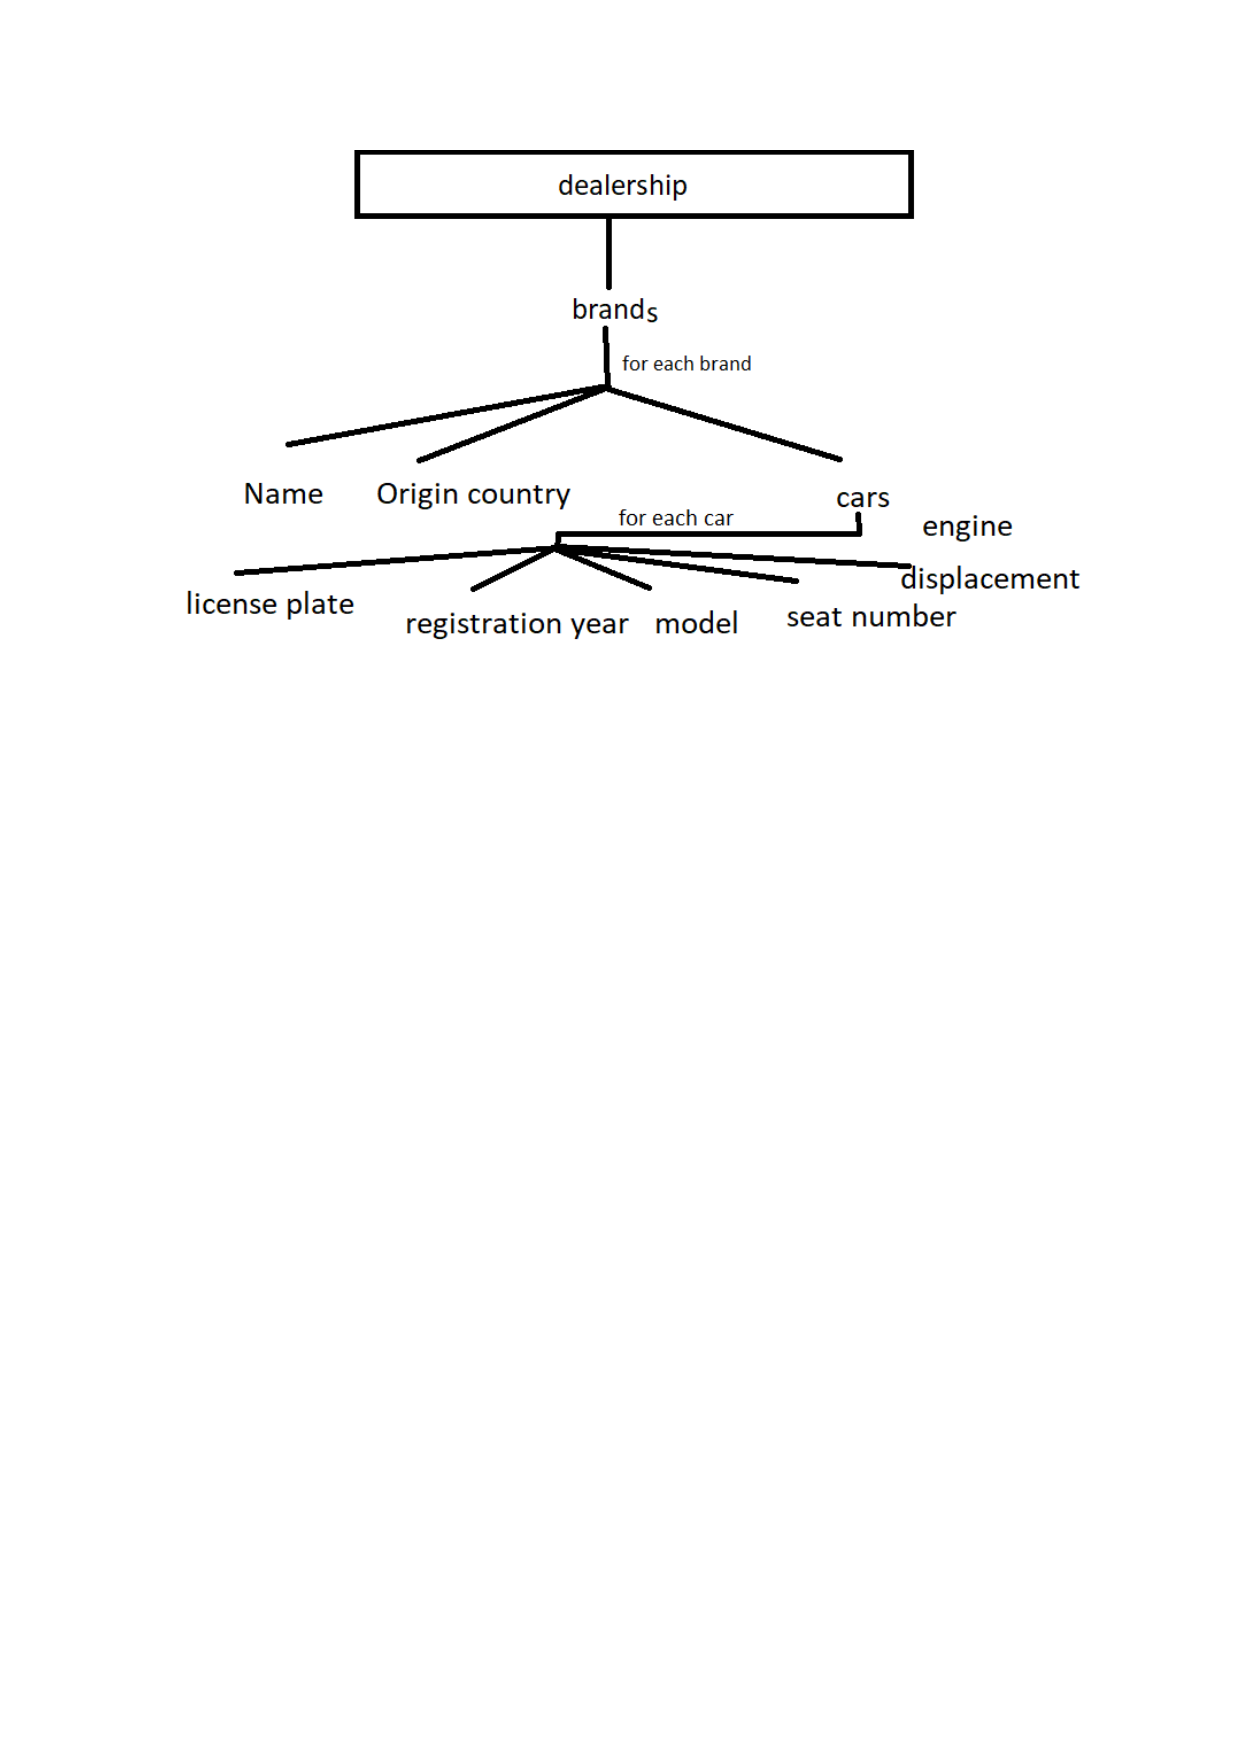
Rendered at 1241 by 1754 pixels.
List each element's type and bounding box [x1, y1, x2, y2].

picture [150, 150, 1091, 677]
